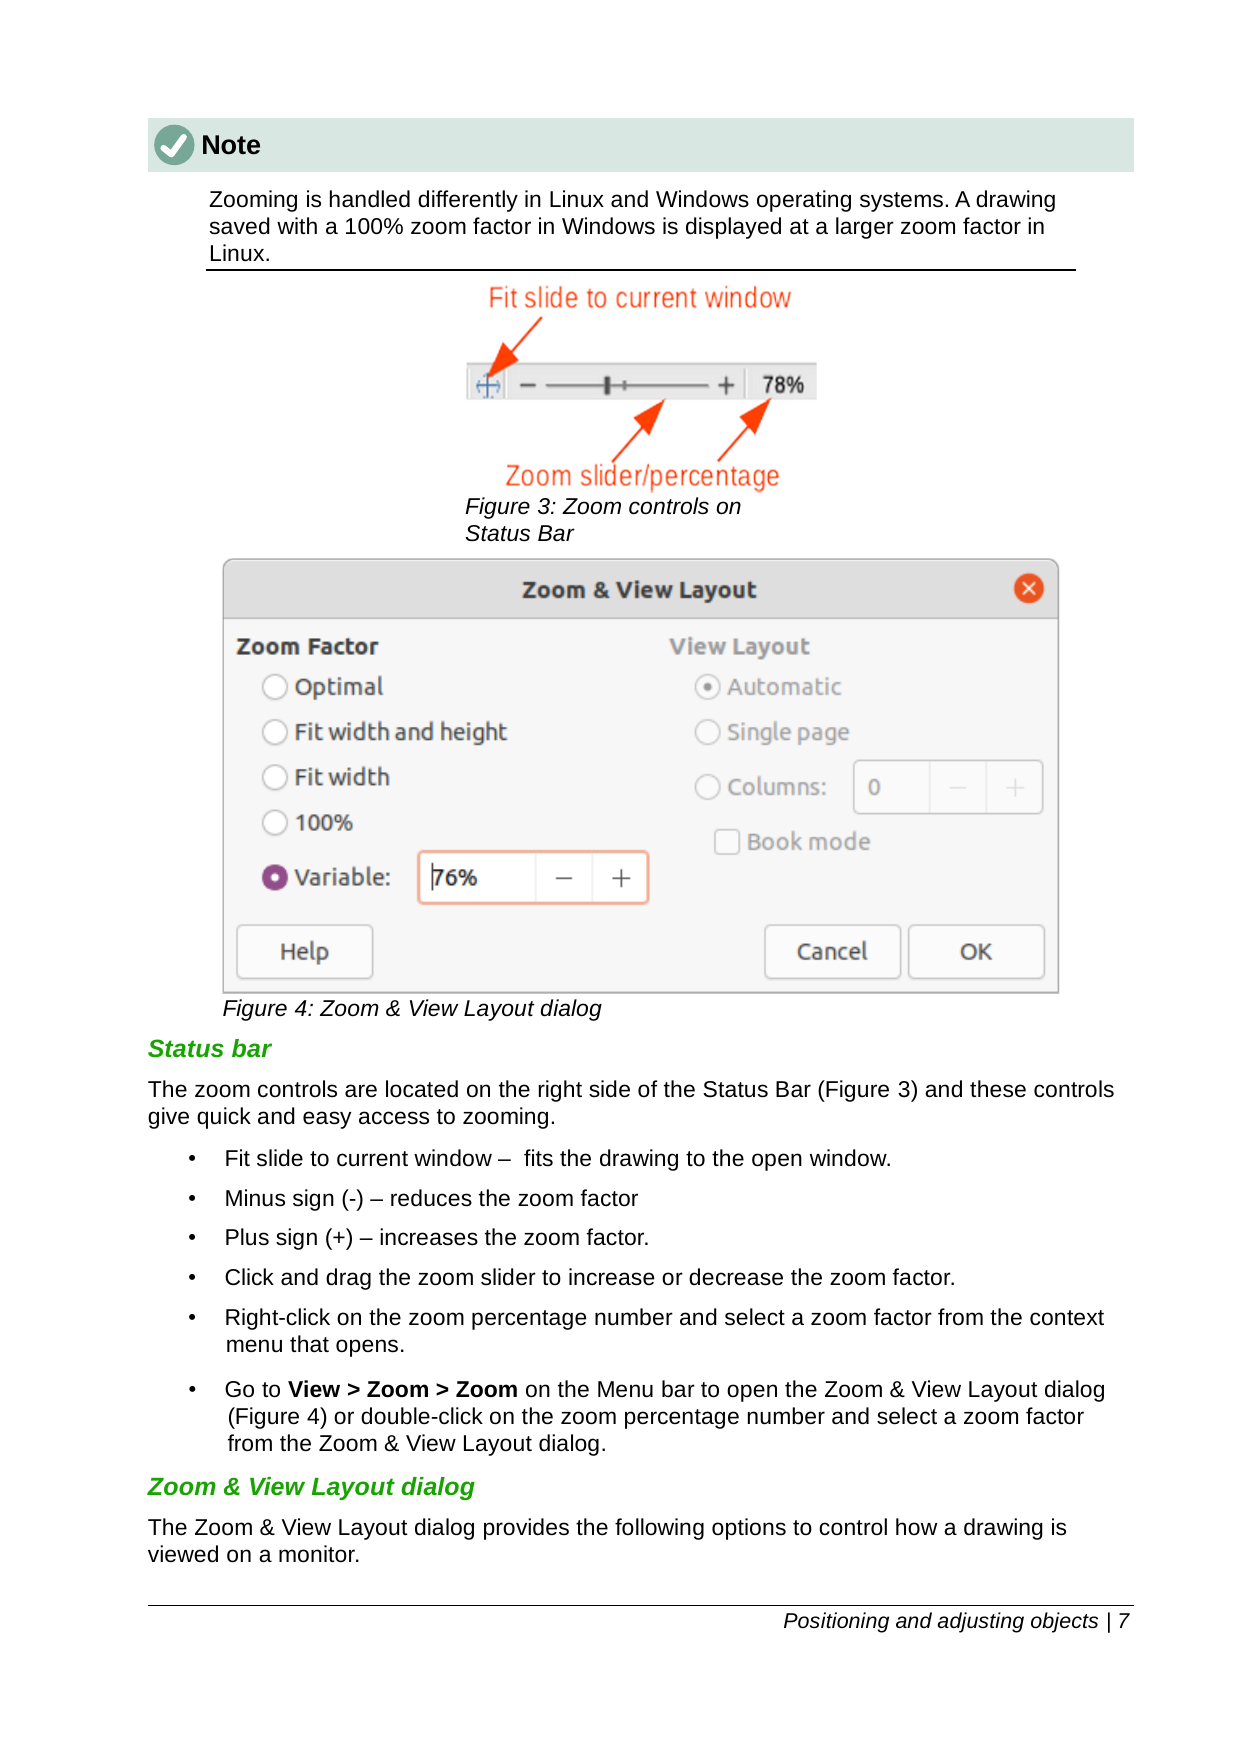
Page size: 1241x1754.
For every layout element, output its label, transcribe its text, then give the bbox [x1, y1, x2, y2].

text The Zoom & View Layout dialog provides the following options to control how a drawing is viewed on a monitor. [148, 1514, 1134, 1568]
text Figure 3: Zoom controls on Status Bar [465, 493, 817, 546]
list Plus sign (+) – increases the zoom factor. [185, 1221, 1134, 1251]
text Figure 4: Zoom & View Layout dialog [222, 994, 1059, 1021]
picture [465, 283, 817, 493]
list Right-click on the zoom percentage number and select a zoom factor from the context menu that opens. [185, 1300, 1134, 1360]
list Minus sign (-) – reduces the zoom factor [185, 1181, 1134, 1211]
subtitle Status bar [148, 1033, 1134, 1062]
subtitle Note [148, 118, 1134, 172]
subtitle Zoom & View Layout dialog [148, 1472, 1134, 1501]
text The zoom controls are located on the right side of the Status Bar (Figure 3) and these controls give quick and easy access to zooming. [148, 1075, 1134, 1129]
list Fit slide to current window – fits the drawing to the open window. [185, 1142, 1134, 1172]
picture [222, 558, 1060, 994]
text Zooming is handled differently in Linux and Windows operating systems. A drawing saved with a 100% zoom factor in Windows is displayed at a larger zoom factor in Linux. [206, 182, 1076, 269]
list Go to View > Zoom > Zoom on the Menu bar to open the Zoom & View Layout dialog (Figure 4) or double-click on the zoom percentage number and select a zoom factor from the Zoom & View Layout dialog. [185, 1372, 1134, 1459]
list Click and drag the zoom slider to increase or decrease the zoom factor. [185, 1260, 1134, 1290]
